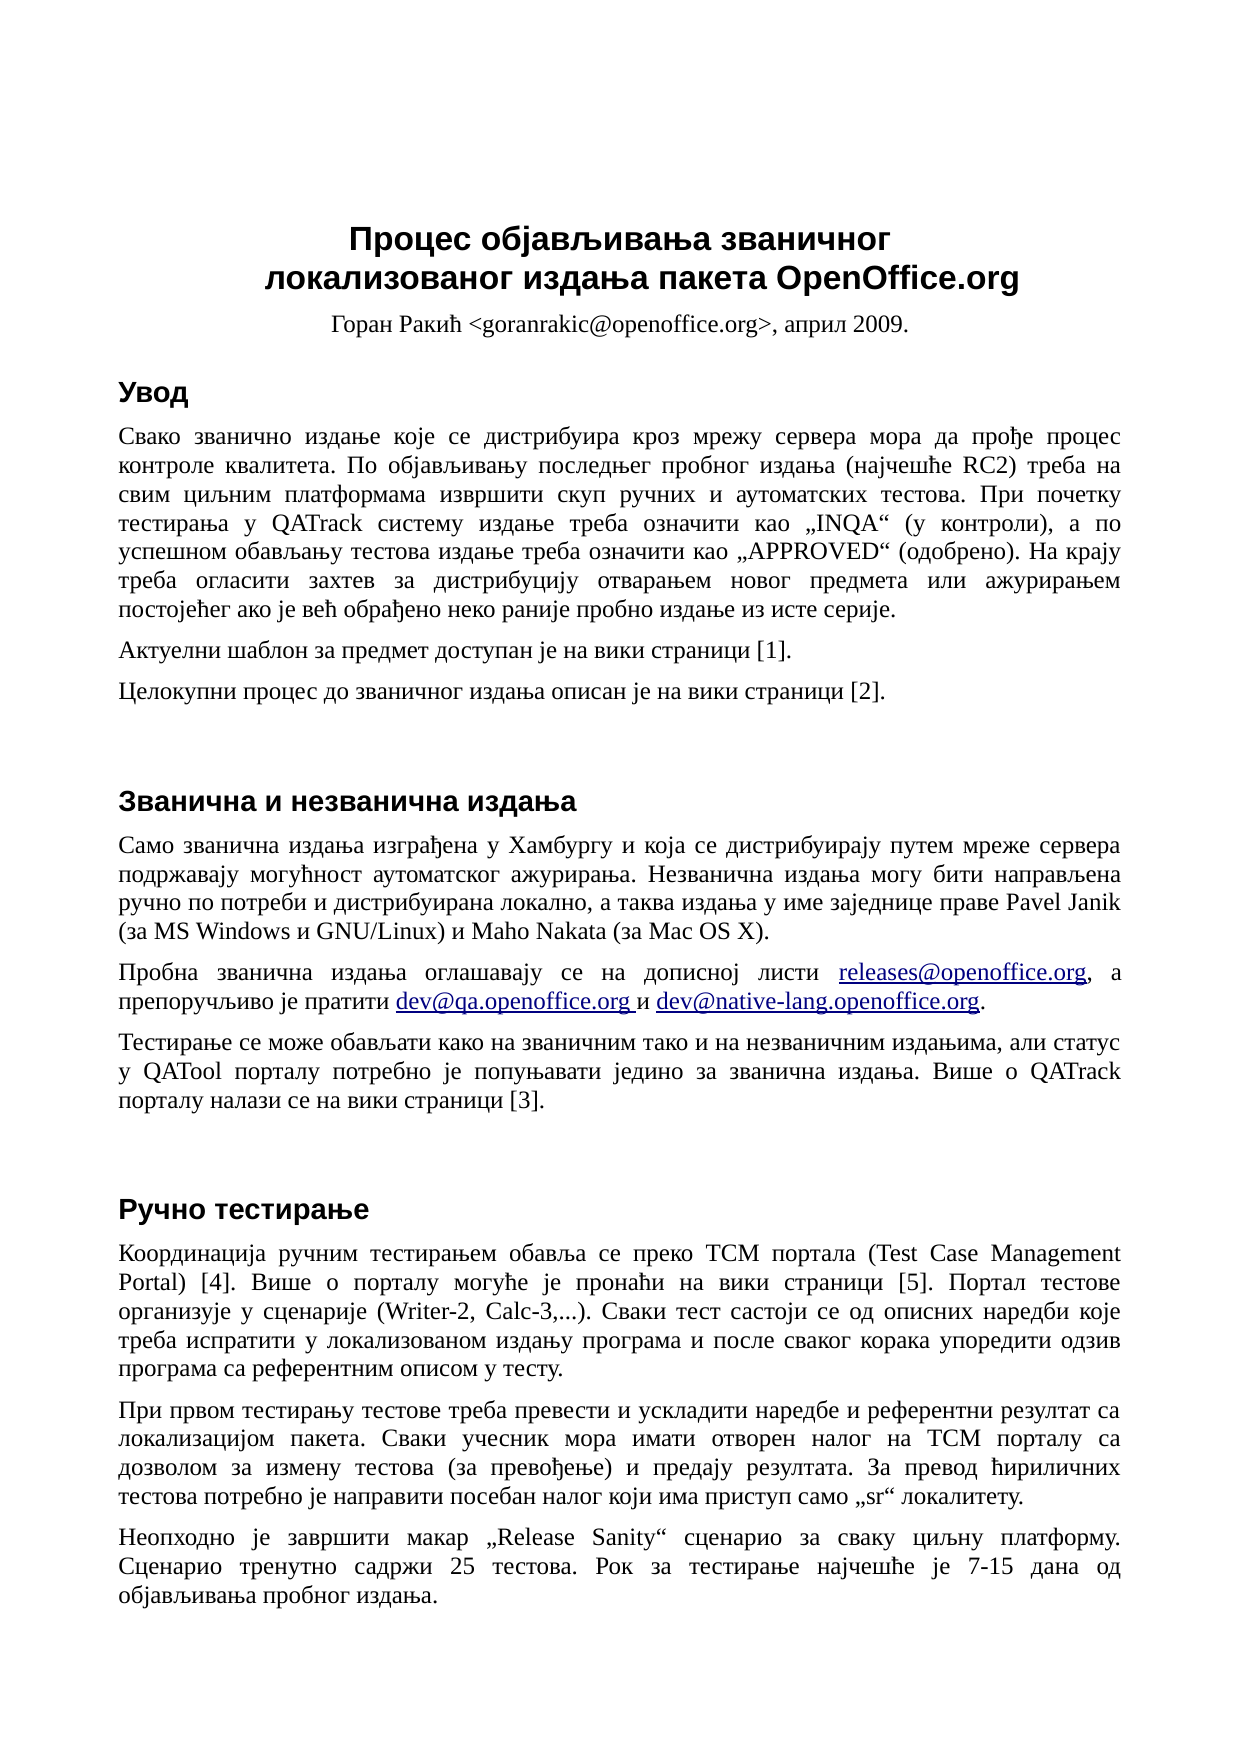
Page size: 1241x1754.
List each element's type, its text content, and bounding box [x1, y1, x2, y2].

subtitle Процес објављивања званичног локализованог издања пакета OpenOffice.org [118, 219, 1122, 297]
subtitle Увод [118, 375, 1122, 409]
text Неопходно је завршити макар „Release Sanity“ сценарио за сваку циљну платформу. Сценарио тренутно садржи 25 тестова. Рок за тестирање најчешће је 7-15 дана од објављивања пробног издања. [118, 1522, 1122, 1608]
text Актуелни шаблон за предмет доступан је на вики страници [1]. [118, 635, 1122, 664]
text Тестирање се може обављати како на званичним тако и на незваничним издањима, али статус у QATool порталу потребно је попуњавати једино за званична издања. Више о QATrack порталу налази се на вики страници [3]. [118, 1027, 1122, 1114]
text Целокупни процес до званичног издања описан је на вики страници [2]. [118, 676, 1122, 705]
text Горан Ракић <goranrakic@openoffice.org>, април 2009. [118, 309, 1122, 338]
text Само званична издања изграђена у Хамбургу и која се дистрибуирају путем мреже сервера подржавају могућност аутоматског ажурирања. Незванична издања могу бити направљена ручно по потреби и дистрибуирана локално, а таква издања у име заједнице праве Pavel Janik (за MS Windows и GNU/Linux) и Maho Nakata (за Mac OS X). [118, 830, 1122, 945]
text Пробна званична издања оглашавају се на дописној листи releases@openoffice.org, а препоручљиво је пратити dev@qa.openoffice.org и dev@native-lang.openoffice.org. [118, 957, 1122, 1015]
text Свако званично издање које се дистрибуира кроз мрежу сервера мора да прође процес контроле квалитета. По објављивању последњег пробног издања (најчешће RC2) треба на свим циљним платформама извршити скуп ручних и аутоматских тестова. При почетку тестирања у QATrack систему издање треба означити као „INQA“ (у контроли), а по успешном обављању тестова издање треба означити као „APPROVED“ (одобрено). На крају треба огласити захтев за дистрибуцију отварањем новог предмета или ажурирањем постојећег ако је већ обрађено неко раније пробно издање из исте серије. [118, 421, 1122, 623]
subtitle Ручно тестирање [118, 1192, 1122, 1226]
subtitle Званична и незванична издања [118, 784, 1122, 817]
text При првом тестирању тестове треба превести и ускладити наредбе и референтни резултат са локализацијом пакета. Сваки учесник мора имати отворен налог на TCM порталу са дозволом за измену тестова (за превођење) и предају резултата. За превод ћириличних тестова потребно је направити посебан налог који има приступ само „sr“ локалитету. [118, 1395, 1122, 1510]
text Координација ручним тестирањем обавља се преко TCM портала (Test Case Management Portal) [4]. Више о порталу могуће је пронаћи на вики страници [5]. Портал тестове организује у сценарије (Writer-2, Calc-3,...). Сваки тест састоји се од описних наредби које треба испратити у локализованом издању програма и после сваког корака упоредити одзив програма са референтним описом у тесту. [118, 1238, 1122, 1382]
